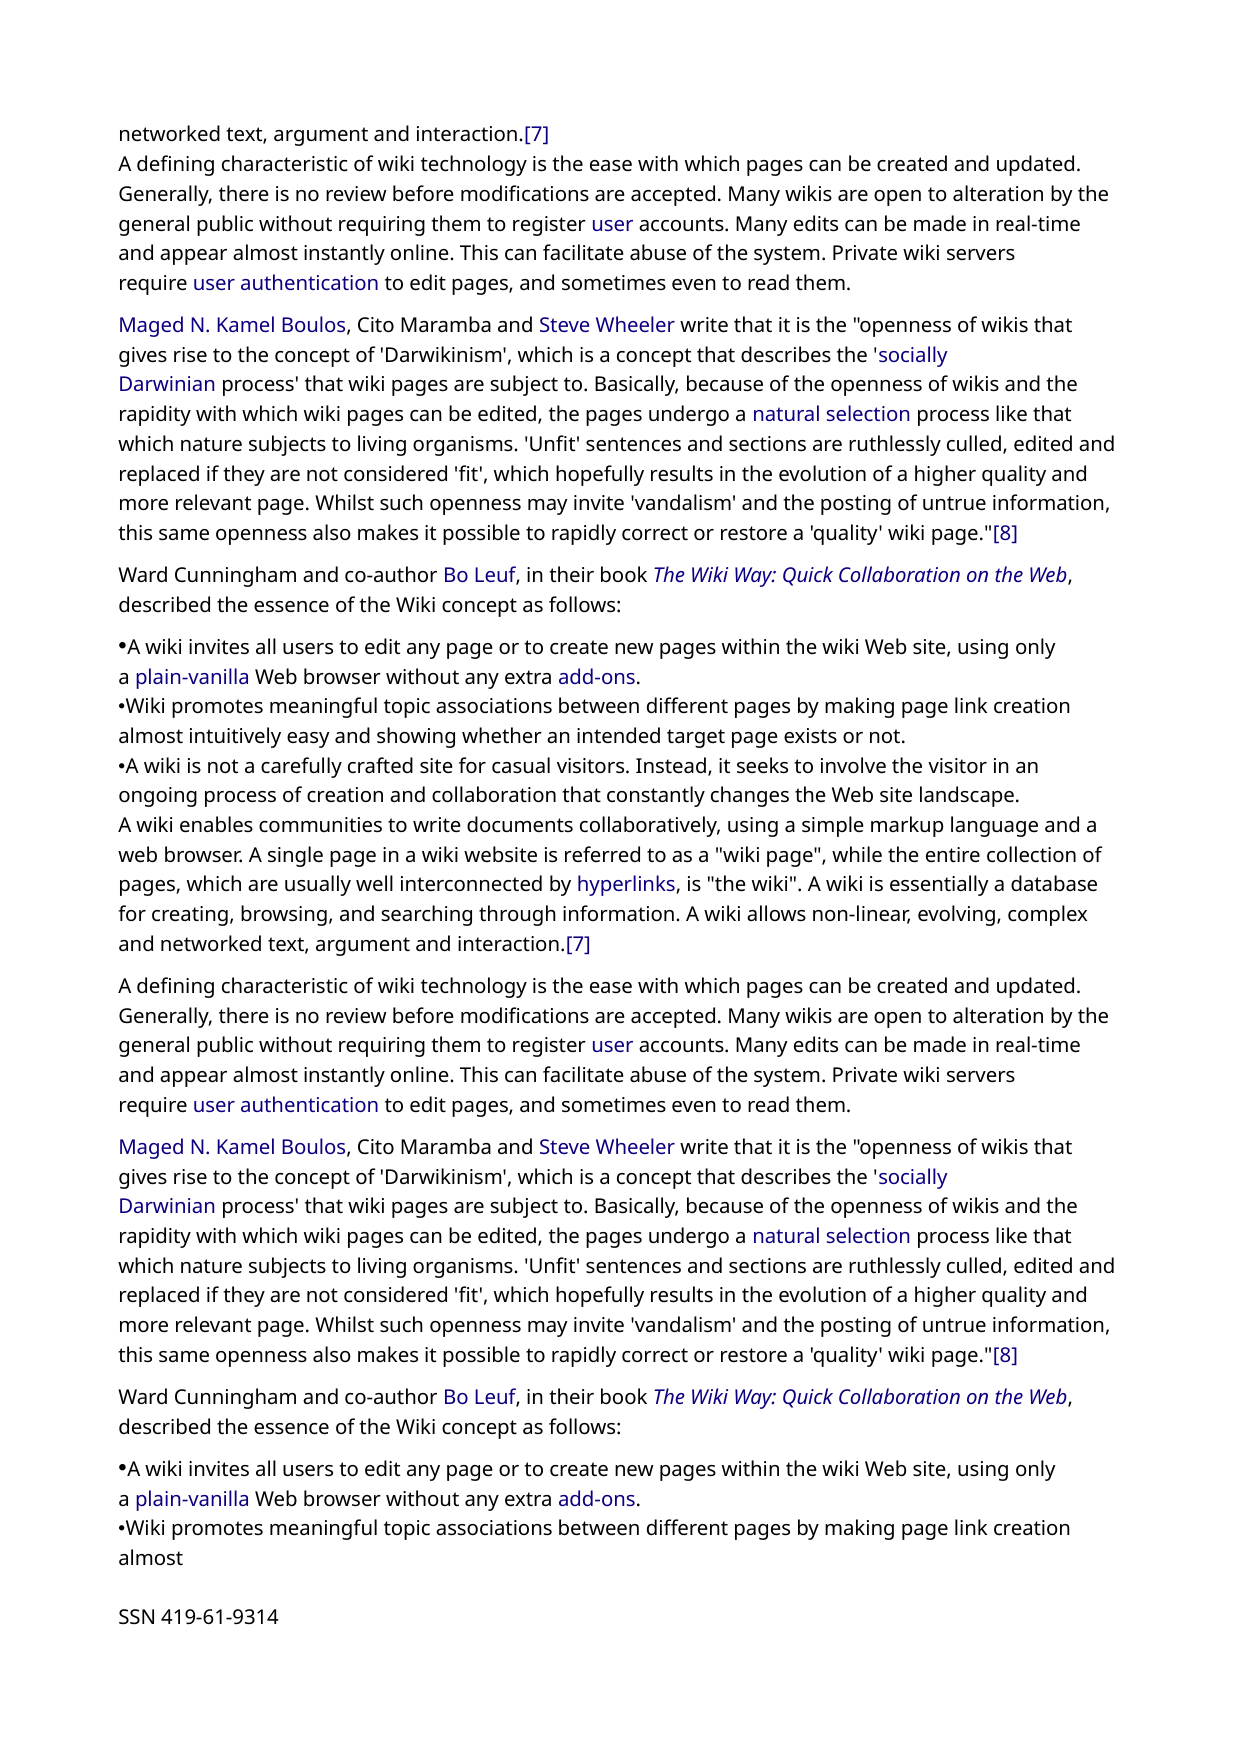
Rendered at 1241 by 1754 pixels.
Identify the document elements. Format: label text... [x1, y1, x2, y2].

text Maged N. Kamel Boulos, Cito Maramba and Steve Wheeler write that it is the "openness of wikis that gives rise to the concept of 'Darwikinism', which is a concept that describes the 'socially Darwinian process' that wiki pages are subject to. Basically, because of the openness of wikis and the rapidity with which wiki pages can be edited, the pages undergo a natural selection process like that which nature subjects to living organisms. 'Unfit' sentences and sections are ruthlessly culled, edited and replaced if they are not considered 'fit', which hopefully results in the evolution of a higher quality and more relevant page. Whilst such openness may invite 'vandalism' and the posting of untrue information, this same openness also makes it possible to rapidly correct or restore a 'quality' wiki page."[8] [118, 309, 1122, 546]
text Ward Cunningham and co-author Bo Leuf, in their book The Wiki Way: Quick Collaboration on the Web, described the essence of the Wiki concept as follows: [118, 1381, 1122, 1440]
text A defining characteristic of wiki technology is the ease with which pages can be created and updated. Generally, there is no review before modifications are accepted. Many wikis are open to alteration by the general public without requiring them to register user accounts. Many edits can be made in real-time and appear almost instantly online. This can facilitate abuse of the system. Private wiki servers require user authentication to edit pages, and sometimes even to read them. [118, 970, 1122, 1118]
text networked text, argument and interaction.[7] [118, 118, 1122, 148]
list A wiki is not a carefully crafted site for casual visitors. Instead, it seeks to involve the visitor in an ongoing process of creation and collaboration that constantly changes the Web site landscape. [118, 749, 1122, 809]
list A wiki invites all users to edit any page or to create new pages within the wiki Web site, using only a plain-vanilla Web browser without any extra add-ons. [118, 631, 1122, 690]
list A wiki invites all users to edit any page or to create new pages within the wiki Web site, using only a plain-vanilla Web browser without any extra add-ons. [118, 1452, 1122, 1512]
text SSN 419-61-9314 [118, 1601, 1122, 1631]
list Wiki promotes meaningful topic associations between different pages by making page link creation almost [118, 1512, 1122, 1571]
text Maged N. Kamel Boulos, Cito Maramba and Steve Wheeler write that it is the "openness of wikis that gives rise to the concept of 'Darwikinism', which is a concept that describes the 'socially Darwinian process' that wiki pages are subject to. Basically, because of the openness of wikis and the rapidity with which wiki pages can be edited, the pages undergo a natural selection process like that which nature subjects to living organisms. 'Unfit' sentences and sections are ruthlessly culled, edited and replaced if they are not considered 'fit', which hopefully results in the evolution of a higher quality and more relevant page. Whilst such openness may invite 'vandalism' and the posting of untrue information, this same openness also makes it possible to rapidly correct or restore a 'quality' wiki page."[8] [118, 1131, 1122, 1368]
text A defining characteristic of wiki technology is the ease with which pages can be created and updated. Generally, there is no review before modifications are accepted. Many wikis are open to alteration by the general public without requiring them to register user accounts. Many edits can be made in real-time and appear almost instantly online. This can facilitate abuse of the system. Private wiki servers require user authentication to edit pages, and sometimes even to read them. [118, 148, 1122, 296]
list Wiki promotes meaningful topic associations between different pages by making page link creation almost intuitively easy and showing whether an intended target page exists or not. [118, 690, 1122, 749]
text Ward Cunningham and co-author Bo Leuf, in their book The Wiki Way: Quick Collaboration on the Web, described the essence of the Wiki concept as follows: [118, 559, 1122, 618]
text A wiki enables communities to write documents collaboratively, using a simple markup language and a web browser. A single page in a wiki website is referred to as a "wiki page", while the entire collection of pages, which are usually well interconnected by hyperlinks, is "the wiki". A wiki is essentially a database for creating, browsing, and searching through information. A wiki allows non-linear, evolving, complex and networked text, argument and interaction.[7] [118, 809, 1122, 957]
